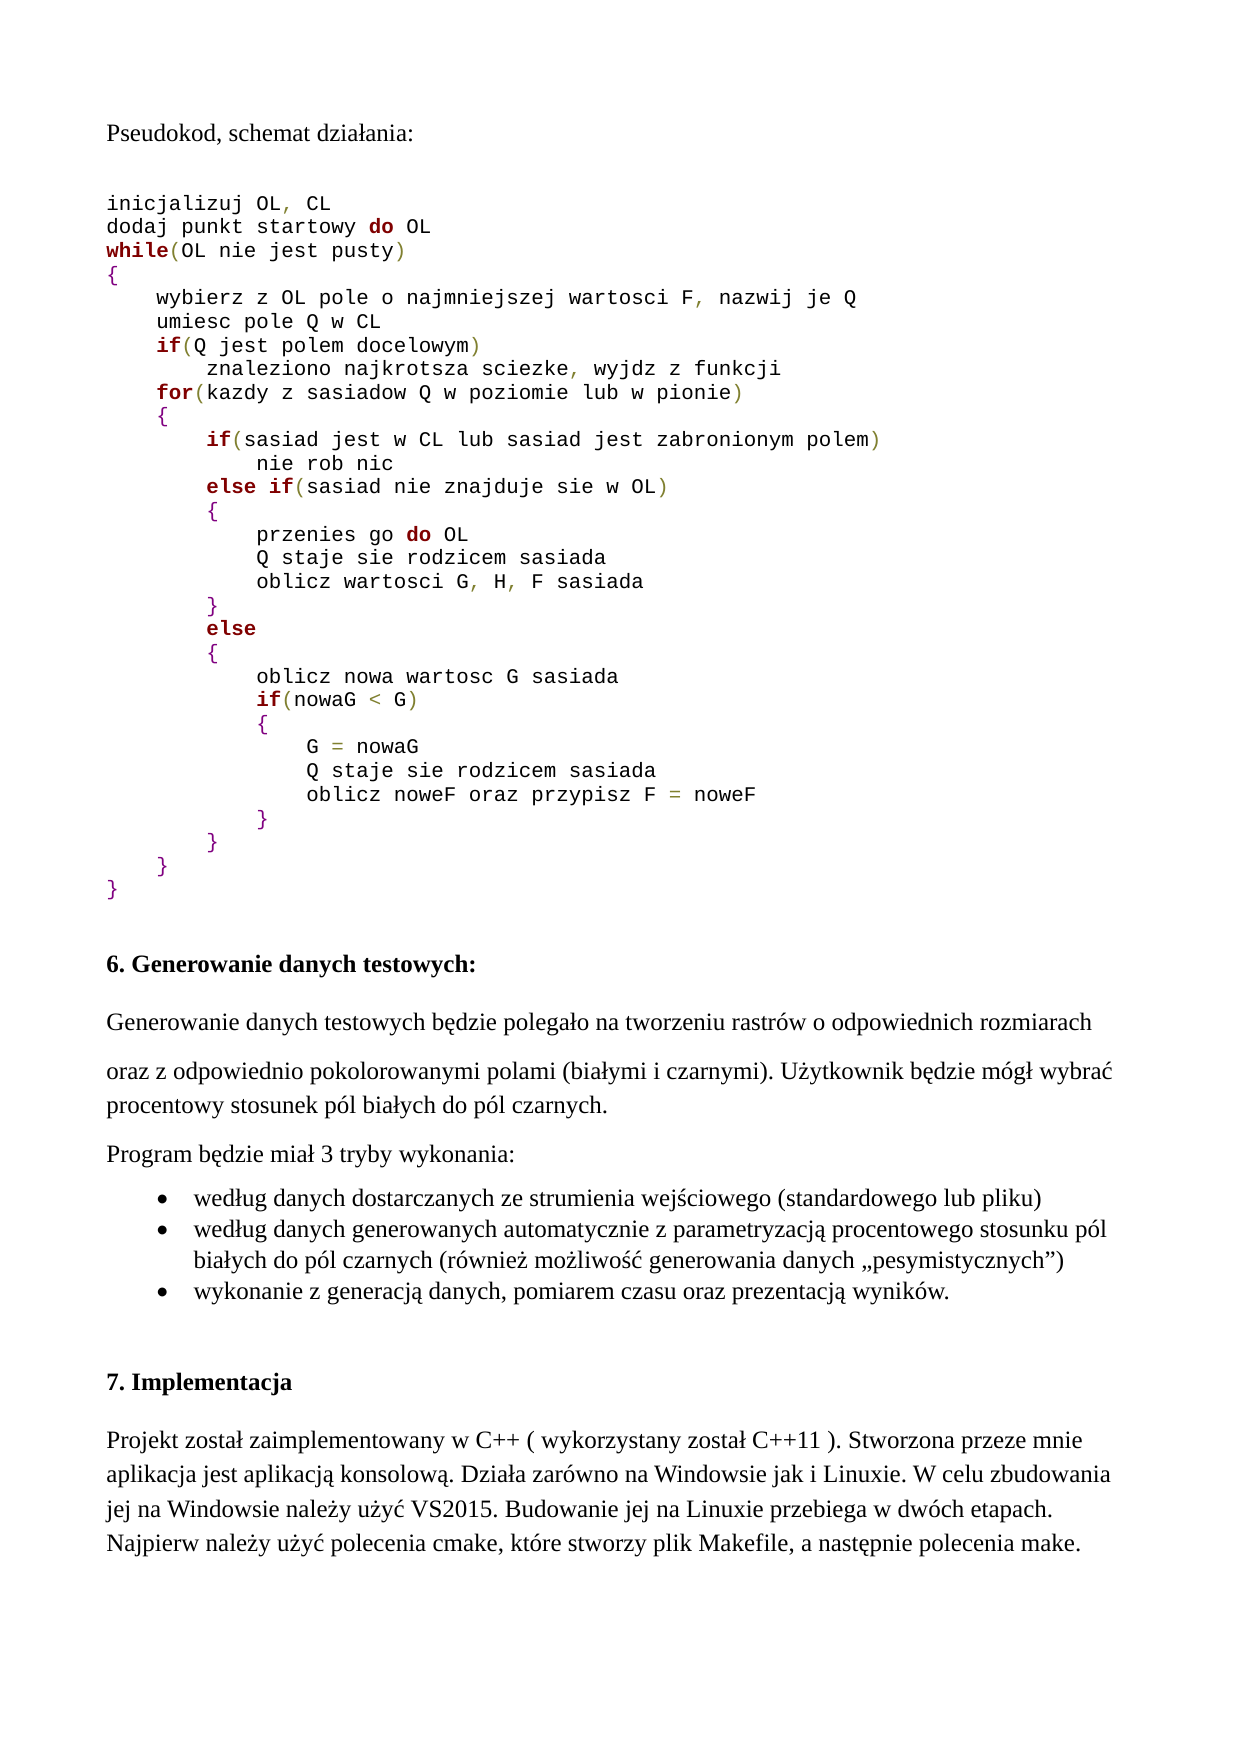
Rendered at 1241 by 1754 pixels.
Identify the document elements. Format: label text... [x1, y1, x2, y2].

text { [106, 406, 1119, 429]
text } [106, 855, 1119, 878]
text wybierz z OL pole o najmniejszej wartosci F, nazwij je Q [106, 287, 1119, 311]
text Projekt został zaimplementowany w C++ ( wykorzystany został C++11 ). Stworzona przeze mnie aplikacja jest aplikacją konsolową. Działa zarówno na Windowsie jak i Linuxie. W celu zbudowania jej na Windowsie należy użyć VS2015. Budowanie jej na Linuxie przebiega w dwóch etapach. Najpierw należy użyć polecenia cmake, które stworzy plik Makefile, a następnie polecenia make. [106, 1425, 1119, 1557]
text G = nowaG [106, 737, 1119, 760]
text for(kazdy z sasiadow Q w poziomie lub w pionie) [106, 382, 1119, 406]
text else [106, 618, 1119, 642]
text } [106, 878, 1119, 902]
subtitle 7. Implementacja [106, 1367, 1119, 1396]
text przenies go do OL [106, 524, 1119, 547]
text oblicz noweF oraz przypisz F = noweF [106, 784, 1119, 807]
text } [106, 807, 1119, 831]
text Q staje sie rodzicem sasiada [106, 760, 1119, 784]
text oblicz wartosci G, H, F sasiada [106, 571, 1119, 595]
text Q staje sie rodzicem sasiada [106, 547, 1119, 571]
text if(sasiad jest w CL lub sasiad jest zabronionym polem) [106, 429, 1119, 453]
text if(nowaG < G) [106, 689, 1119, 713]
text dodaj punkt startowy do OL [106, 216, 1119, 240]
text } [106, 595, 1119, 618]
subtitle 6. Generowanie danych testowych: [106, 949, 1119, 978]
text } [106, 831, 1119, 855]
list według danych dostarczanych ze strumienia wejściowego (standardowego lub pliku) [156, 1183, 1119, 1213]
text { [106, 264, 1119, 287]
text else if(sasiad nie znajduje sie w OL) [106, 476, 1119, 500]
text oblicz nowa wartosc G sasiada [106, 666, 1119, 689]
text { [106, 642, 1119, 666]
text while(OL nie jest pusty) [106, 240, 1119, 264]
text oraz z odpowiednio pokolorowanymi polami (białymi i czarnymi). Użytkownik będzie mógł wybrać procentowy stosunek pól białych do pól czarnych. [106, 1056, 1116, 1119]
list według danych generowanych automatycznie z parametryzacją procentowego stosunku pól białych do pól czarnych (również możliwość generowania danych „pesymistycznych”) [156, 1214, 1108, 1274]
text nie rob nic [106, 453, 1119, 476]
text umiesc pole Q w CL [106, 311, 1119, 334]
text inicjalizuj OL, CL [106, 193, 1119, 216]
text znaleziono najkrotsza sciezke, wyjdz z funkcji [106, 358, 1119, 382]
text { [106, 500, 1119, 524]
text { [106, 713, 1119, 737]
list wykonanie z generacją danych, pomiarem czasu oraz prezentacją wyników. [156, 1275, 1108, 1306]
text Pseudokod, schemat działania: [106, 118, 462, 147]
text if(Q jest polem docelowym) [106, 334, 1119, 358]
text Generowanie danych testowych będzie polegało na tworzeniu rastrów o odpowiednich rozmiarach [106, 1007, 1116, 1036]
text Program będzie miał 3 tryby wykonania: [106, 1139, 1116, 1168]
